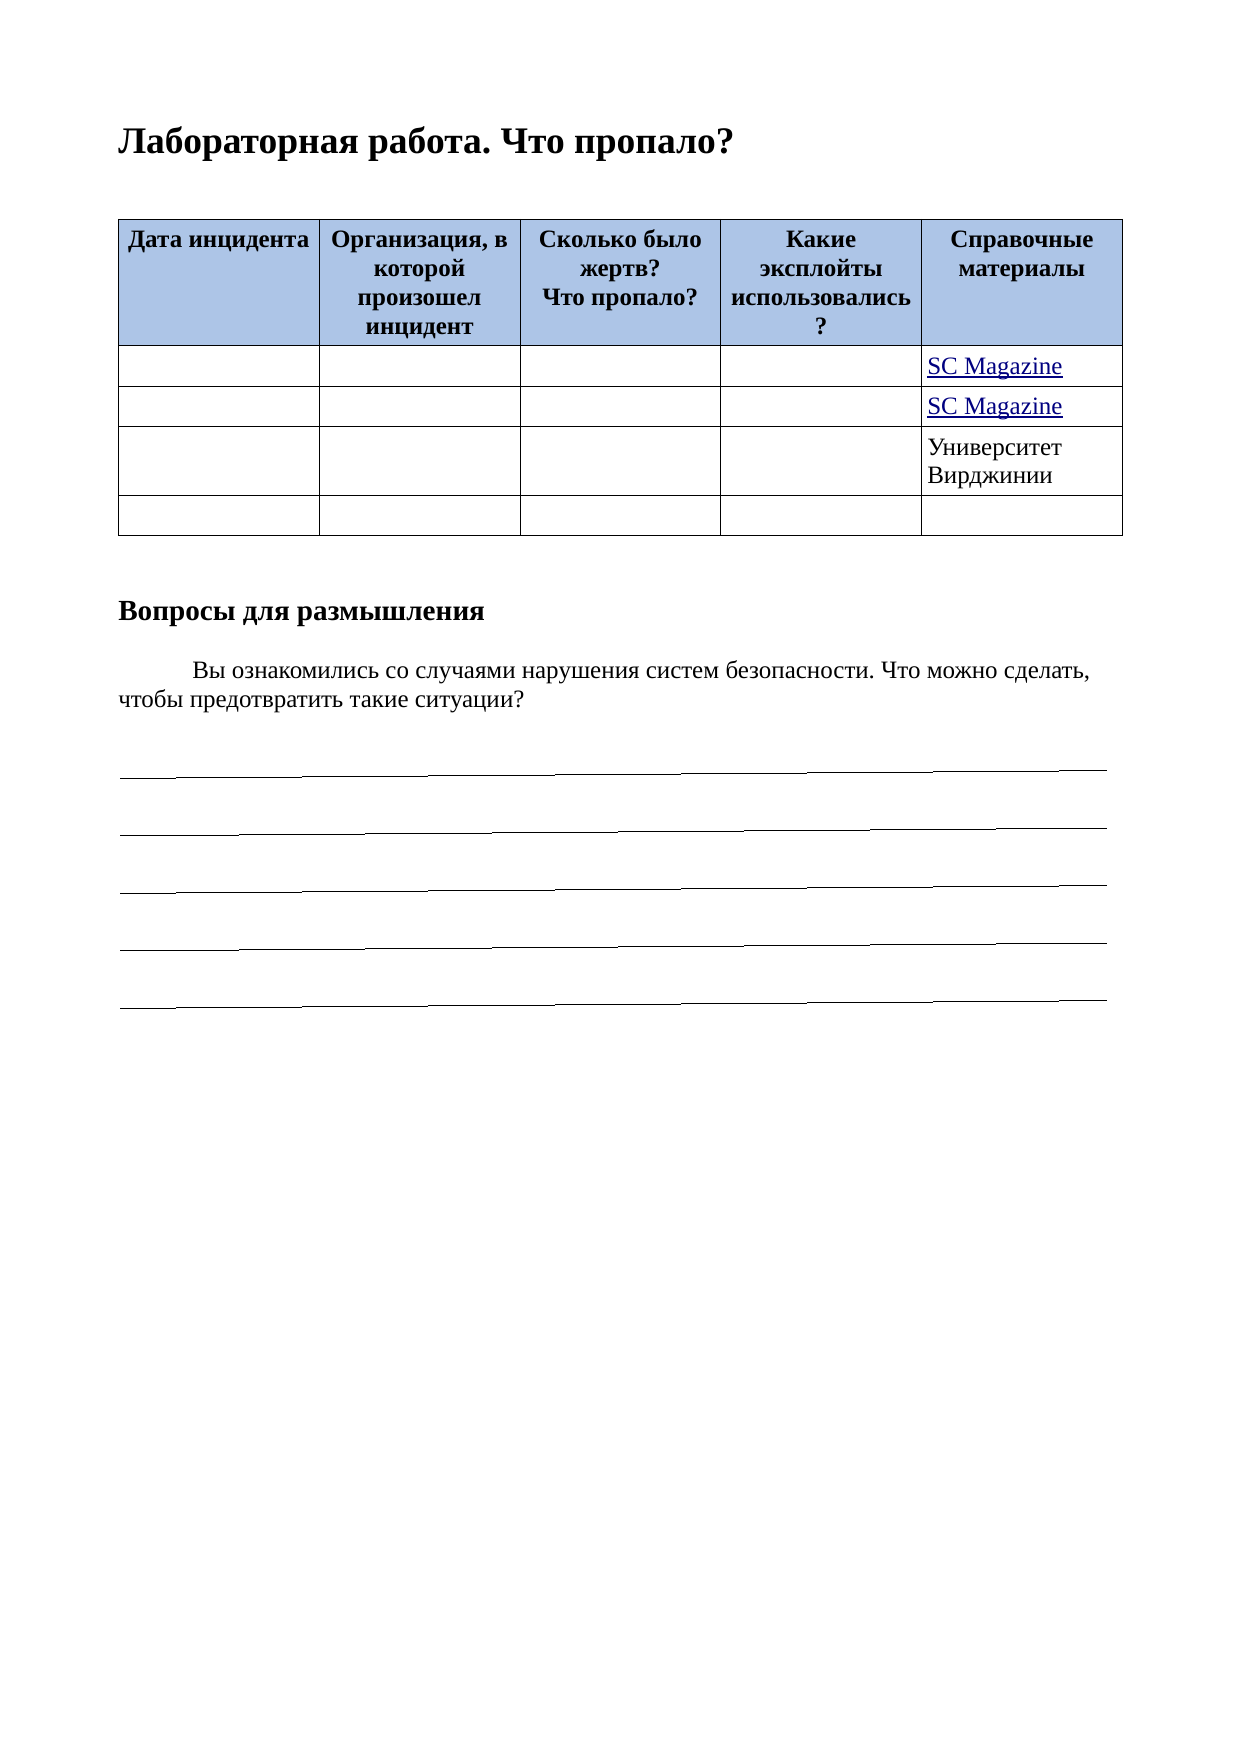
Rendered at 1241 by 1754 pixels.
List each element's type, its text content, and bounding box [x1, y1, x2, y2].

table_cell [119, 346, 319, 386]
table_header Дата инцидента [119, 220, 319, 345]
table_cell SC Magazine [922, 346, 1122, 386]
table_cell Университет Вирджинии [922, 427, 1122, 495]
table_cell [521, 387, 720, 426]
table_header Сколько было жертв? Что пропало? [521, 220, 720, 345]
table_cell SC Magazine [922, 387, 1122, 426]
text Вы ознакомились со случаями нарушения систем безопасности. Что можно сделать, чтобы предотвратить такие ситуации? [118, 655, 1122, 713]
table_header Организация, в которой произошел инцидент [320, 220, 520, 345]
table_cell [721, 496, 921, 535]
table_cell [119, 496, 319, 535]
table_header Какие эксплойты использовались? [721, 220, 921, 345]
table_cell [320, 346, 520, 386]
text Вопросы для размышления [118, 593, 1122, 626]
table_cell [721, 427, 921, 495]
table_cell [119, 387, 319, 426]
table_cell [320, 427, 520, 495]
text Лабораторная работа. Что пропало? [118, 118, 1122, 161]
table_cell [320, 387, 520, 426]
table_cell [721, 346, 921, 386]
table_cell [721, 387, 921, 426]
table_cell [521, 496, 720, 535]
table_cell [521, 427, 720, 495]
table_cell [119, 427, 319, 495]
table_cell [521, 346, 720, 386]
table_cell [922, 496, 1122, 535]
table_cell [320, 496, 520, 535]
table_header Справочные материалы [922, 220, 1122, 345]
